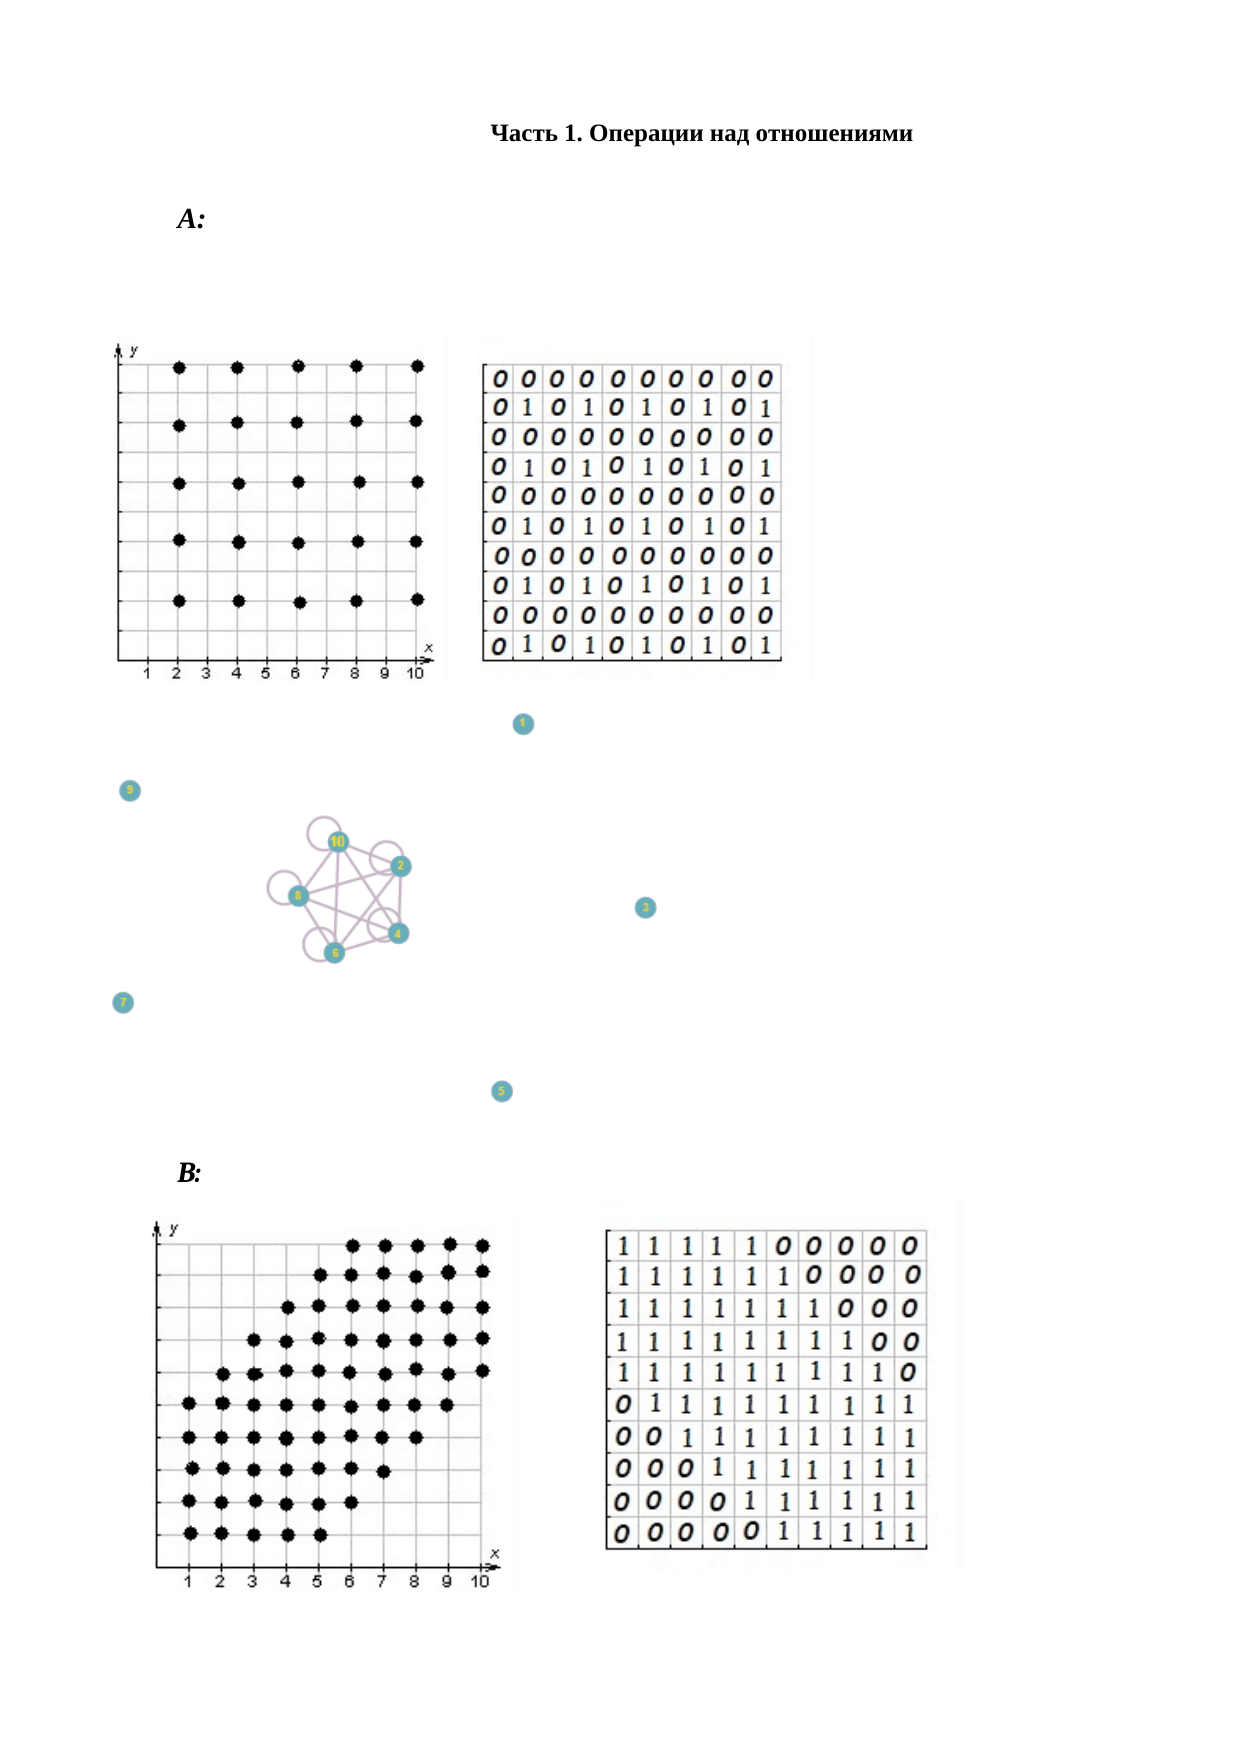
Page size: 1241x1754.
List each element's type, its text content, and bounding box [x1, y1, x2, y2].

picture [113, 325, 450, 682]
picture [601, 1188, 963, 1572]
picture [151, 1201, 518, 1591]
picture [105, 706, 717, 1111]
text A: [177, 201, 1152, 234]
text B: [177, 1156, 1152, 1190]
picture [478, 325, 815, 682]
list Часть 1. Операции над отношениями [252, 118, 1152, 147]
